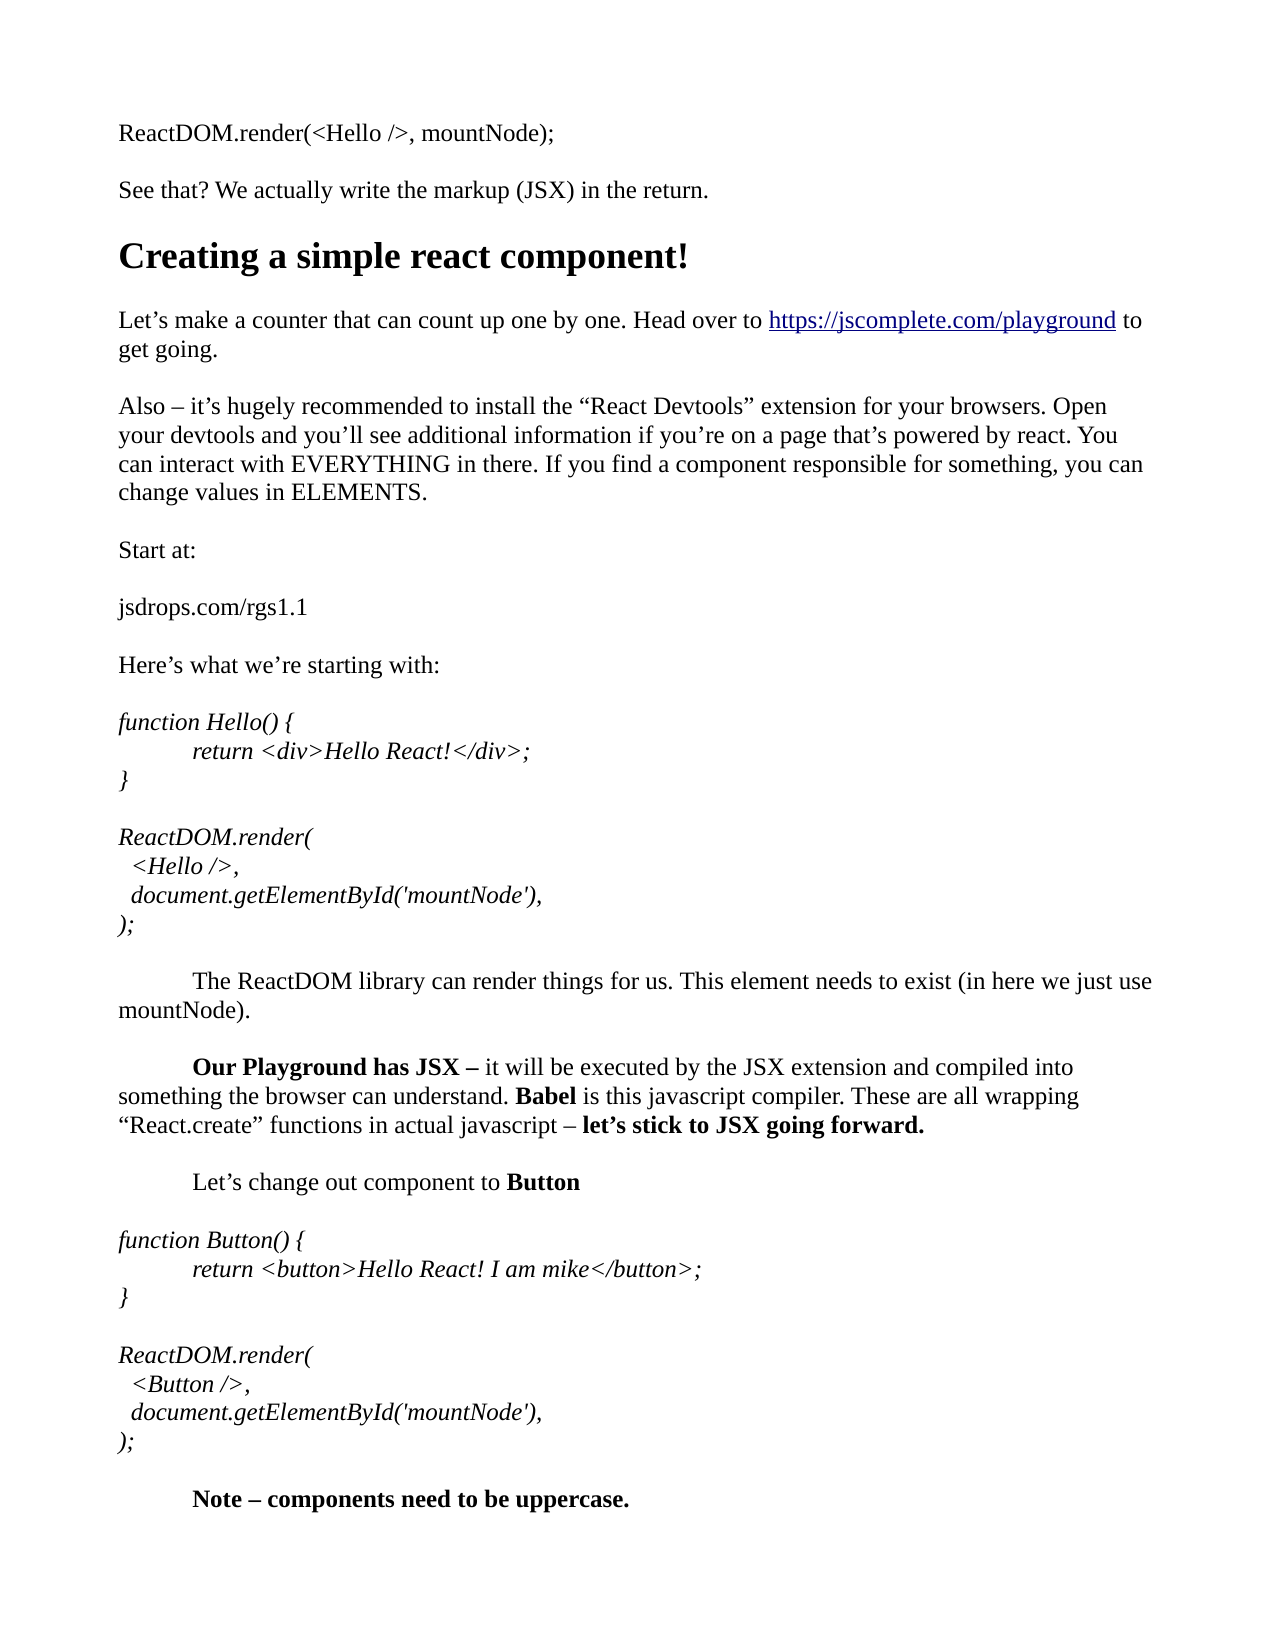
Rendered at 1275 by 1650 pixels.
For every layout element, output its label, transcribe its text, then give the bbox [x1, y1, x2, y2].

text ); [118, 1426, 1157, 1455]
text return <div>Hello React!</div>; [118, 736, 1157, 765]
text ); [118, 909, 1157, 937]
text Our Playground has JSX – it will be executed by the JSX extension and compiled into something the browser can understand. Babel is this javascript compiler. These are all wrapping “React.create” functions in actual javascript – let’s stick to JSX going forward. [118, 1052, 1157, 1139]
text Creating a simple react component! [118, 233, 1157, 276]
text The ReactDOM library can render things for us. This element needs to exist (in here we just use mountNode). [118, 966, 1157, 1024]
text document.getElementById('mountNode'), [118, 1397, 1157, 1426]
text Let’s make a counter that can count up one by one. Head over to https://jscomplete.com/playground to get going. [118, 305, 1157, 362]
text Also – it’s hugely recommended to install the “React Devtools” extension for your browsers. Open your devtools and you’ll see additional information if you’re on a page that’s powered by react. You can interact with EVERYTHING in there. If you find a component responsible for something, you can change values in ELEMENTS. [118, 391, 1157, 506]
text <Hello />, [118, 851, 1157, 880]
text } [118, 765, 1157, 794]
text Note – components need to be uppercase. [118, 1484, 1157, 1512]
text Start at: [118, 535, 1157, 564]
text jsdrops.com/rgs1.1 [118, 592, 1157, 621]
text See that? We actually write the markup (JSX) in the return. [118, 176, 1157, 204]
text Let’s change out component to Button [118, 1167, 1157, 1196]
text ReactDOM.render( [118, 822, 1157, 851]
text } [118, 1282, 1157, 1311]
text function Hello() { [118, 707, 1157, 736]
text ReactDOM.render(<Hello />, mountNode); [118, 118, 1157, 147]
text return <button>Hello React! I am mike</button>; [118, 1254, 1157, 1282]
text function Button() { [118, 1225, 1157, 1254]
text Here’s what we’re starting with: [118, 650, 1157, 679]
text <Button />, [118, 1369, 1157, 1397]
text document.getElementById('mountNode'), [118, 880, 1157, 909]
text ReactDOM.render( [118, 1340, 1157, 1369]
